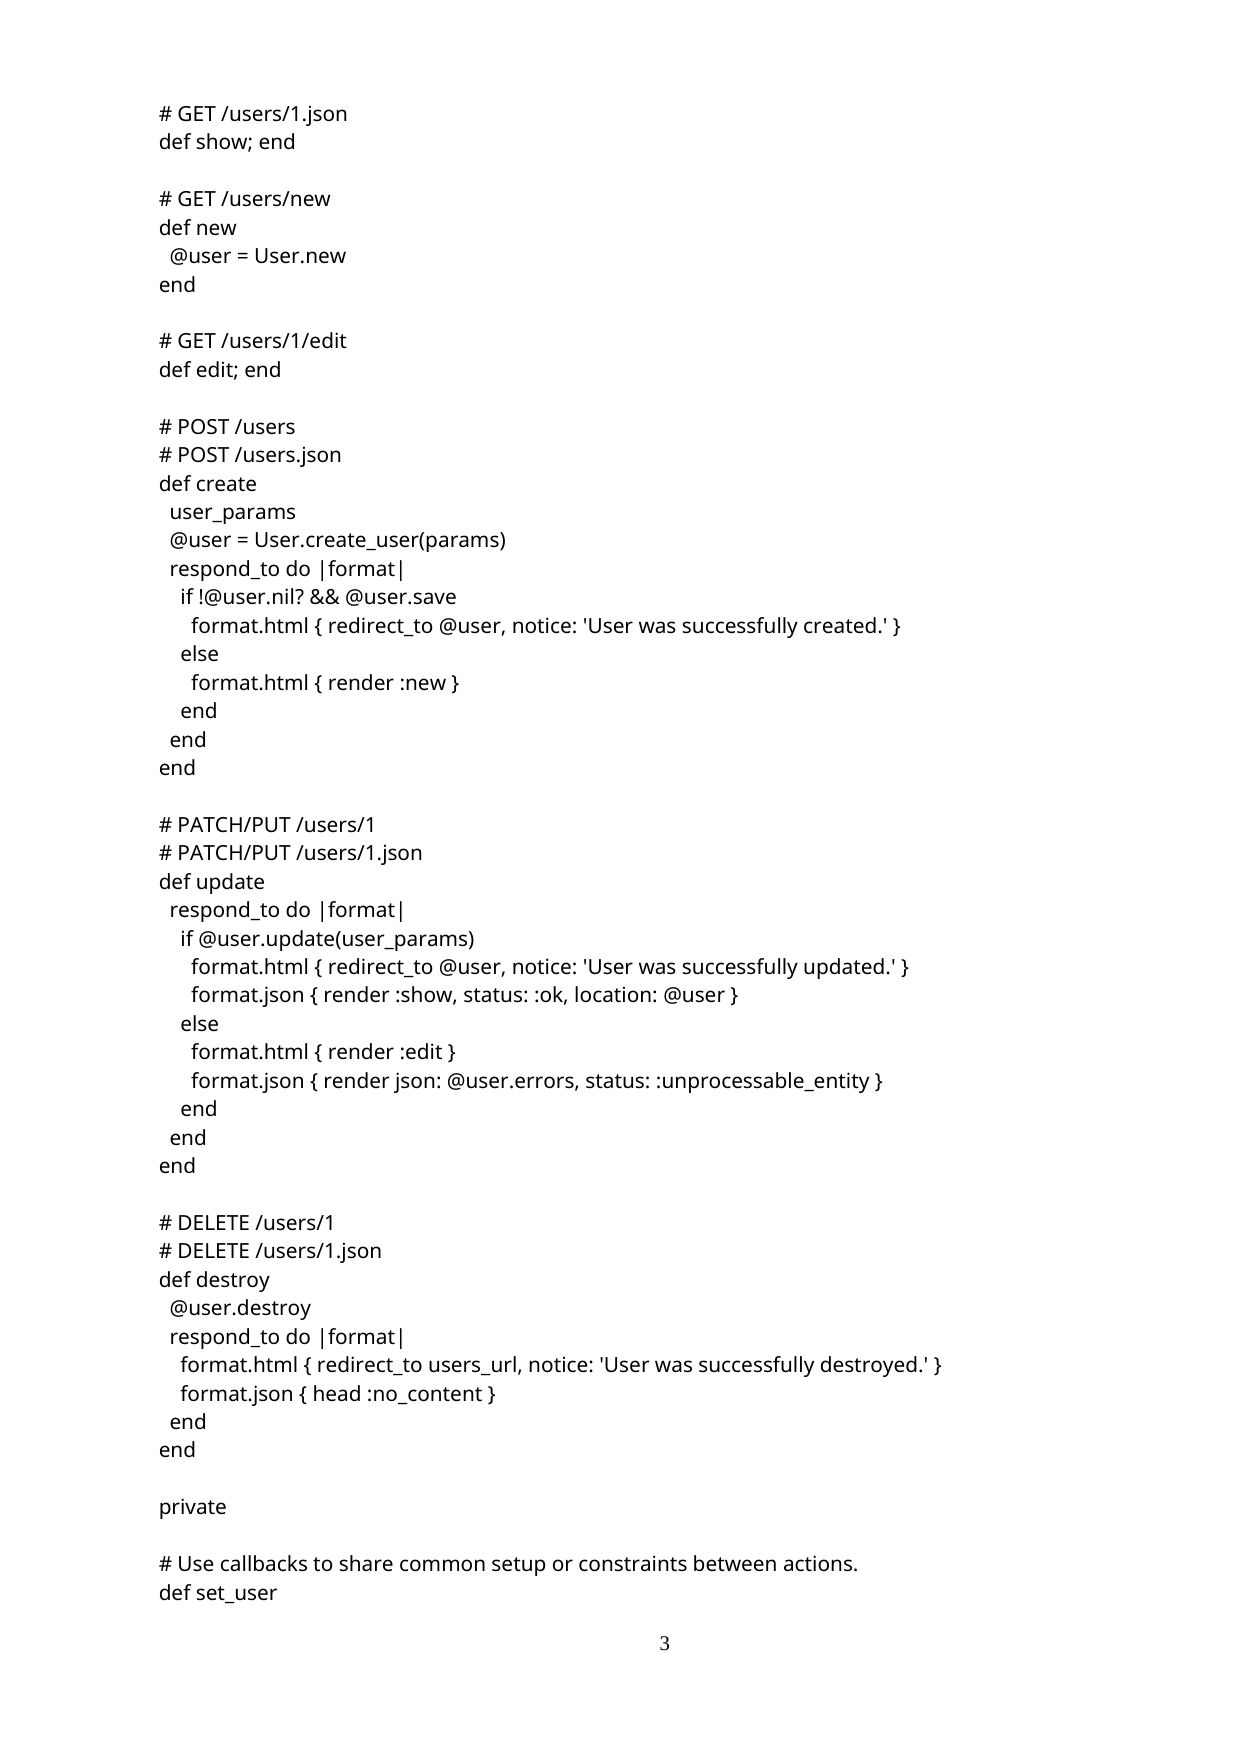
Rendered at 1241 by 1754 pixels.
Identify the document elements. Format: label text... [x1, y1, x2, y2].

text if !@user.nil? && @user.save [148, 582, 1181, 611]
text end [148, 696, 1181, 725]
text if @user.update(user_params) [148, 924, 1181, 952]
text format.html { redirect_to @user, notice: 'User was successfully updated.' } [148, 952, 1181, 981]
text format.html { redirect_to users_url, notice: 'User was successfully destroyed.' } [148, 1350, 1181, 1379]
text format.html { redirect_to @user, notice: 'User was successfully created.' } [148, 611, 1181, 639]
text format.html { render :new } [148, 668, 1181, 696]
text user_params [148, 497, 1181, 526]
text def update [148, 867, 1181, 895]
text end [148, 1151, 1181, 1180]
text format.json { render json: @user.errors, status: :unprocessable_entity } [148, 1066, 1181, 1094]
text @user = User.create_user(params) [148, 526, 1181, 554]
text format.json { head :no_content } [148, 1379, 1181, 1407]
text format.json { render :show, status: :ok, location: @user } [148, 981, 1181, 1009]
text respond_to do |format| [148, 554, 1181, 582]
text # DELETE /users/1.json [148, 1237, 1181, 1265]
text # POST /users [148, 412, 1181, 440]
text end [148, 725, 1181, 753]
text @user = User.new [148, 241, 1181, 270]
text end [148, 1094, 1181, 1123]
text # PATCH/PUT /users/1.json [148, 838, 1181, 867]
text # GET /users/1.json [148, 99, 1181, 127]
text def show; end [148, 127, 1181, 156]
text def new [148, 213, 1181, 241]
text end [148, 270, 1181, 298]
text def set_user [148, 1578, 1181, 1606]
text format.html { render :edit } [148, 1037, 1181, 1066]
text # POST /users.json [148, 440, 1181, 469]
text end [148, 1436, 1181, 1464]
text private [148, 1492, 1181, 1521]
text end [148, 1123, 1181, 1151]
text respond_to do |format| [148, 1322, 1181, 1350]
text end [148, 753, 1181, 782]
text # GET /users/new [148, 184, 1181, 213]
text # Use callbacks to share common setup or constraints between actions. [148, 1549, 1181, 1578]
text end [148, 1407, 1181, 1436]
text # PATCH/PUT /users/1 [148, 810, 1181, 838]
text def destroy [148, 1265, 1181, 1293]
text else [148, 1009, 1181, 1037]
text respond_to do |format| [148, 895, 1181, 924]
text def create [148, 469, 1181, 497]
text # GET /users/1/edit [148, 327, 1181, 355]
text def edit; end [148, 355, 1181, 383]
text @user.destroy [148, 1293, 1181, 1322]
text else [148, 639, 1181, 668]
text # DELETE /users/1 [148, 1208, 1181, 1237]
